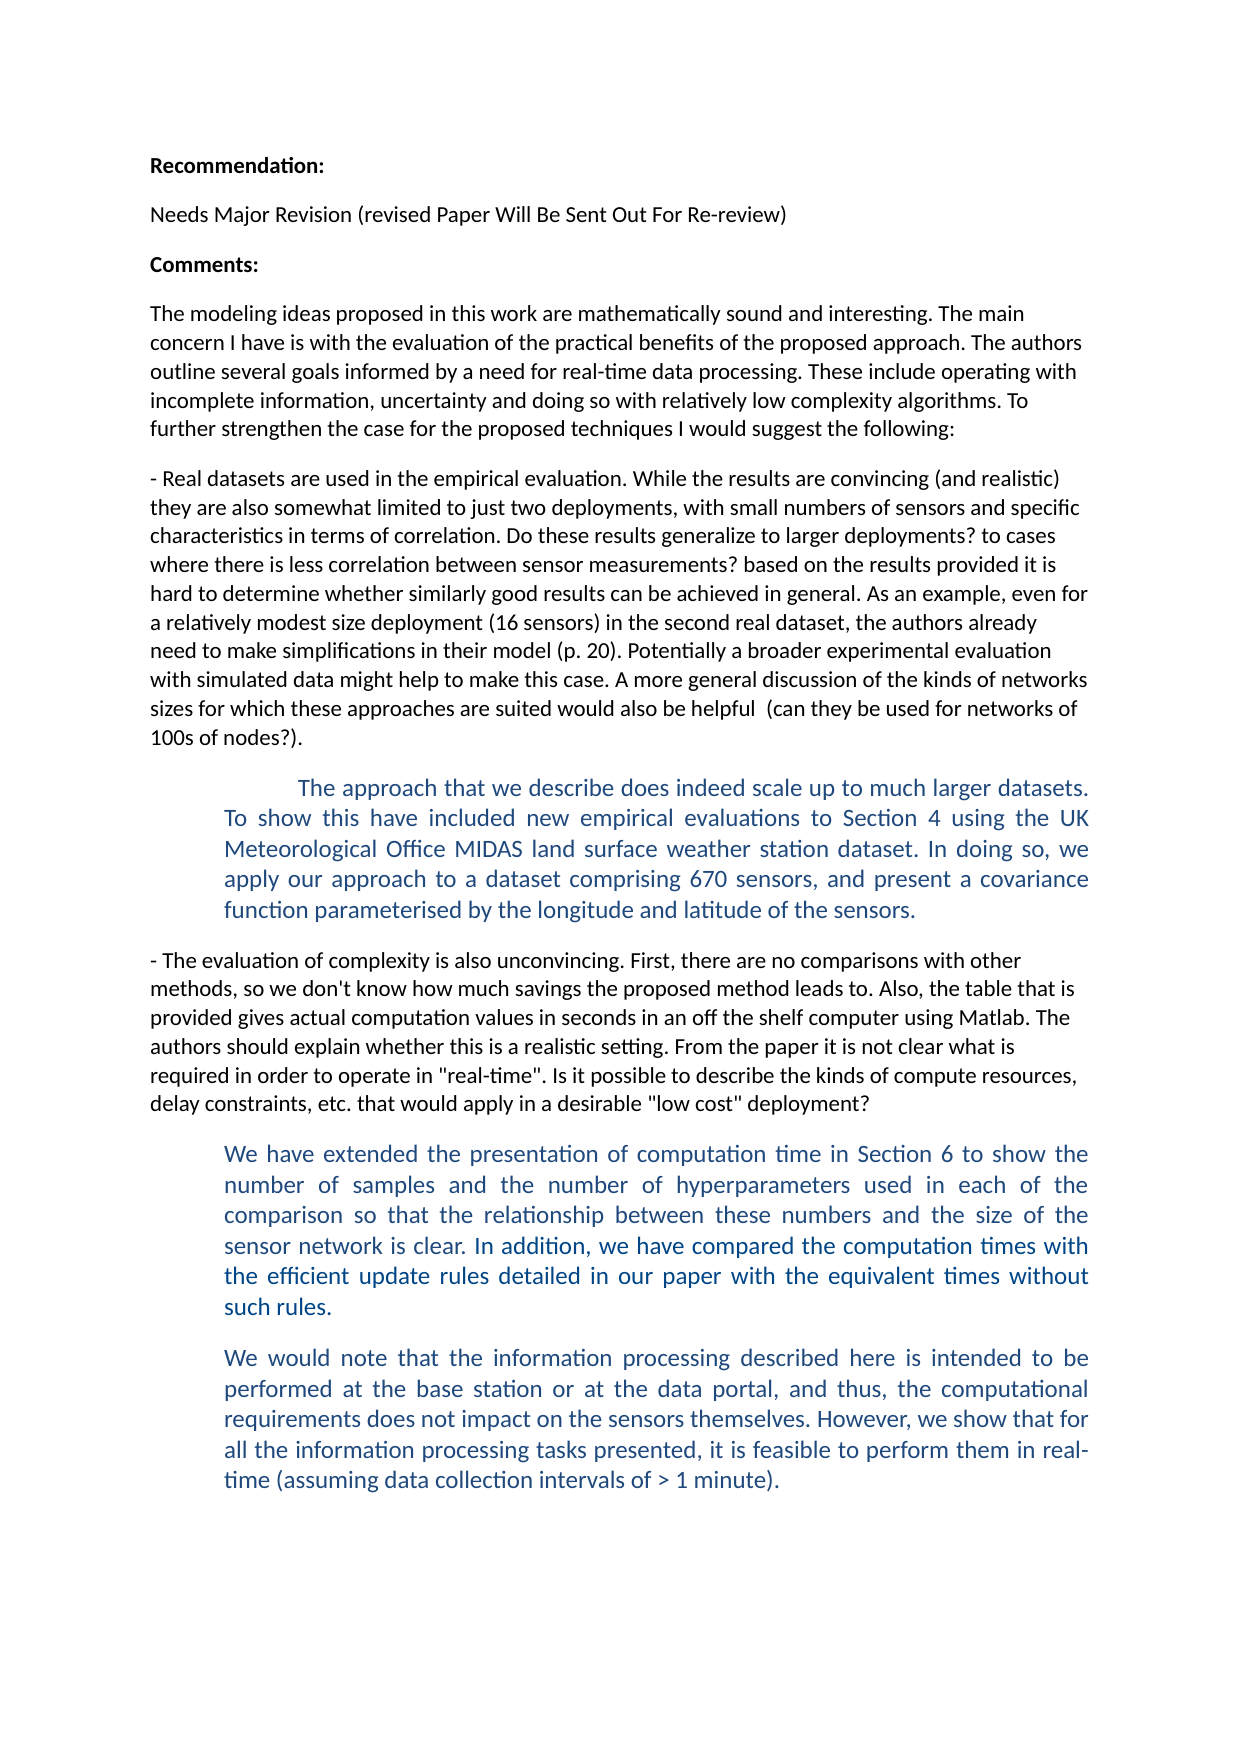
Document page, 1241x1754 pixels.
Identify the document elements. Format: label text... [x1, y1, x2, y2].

text - Real datasets are used in the empirical evaluation. While the results are convincing (and realistic) they are also somewhat limited to just two deployments, with small numbers of sensors and specific characteristics in terms of correlation. Do these results generalize to larger deployments? to cases where there is less correlation between sensor measurements? based on the results provided it is hard to determine whether similarly good results can be achieved in general. As an example, even for a relatively modest size deployment (16 sensors) in the second real dataset, the authors already need to make simplifications in their model (p. 20). Potentially a broader experimental evaluation with simulated data might help to make this case. A more general discussion of the kinds of networks sizes for which these approaches are suited would also be helpful (can they be used for networks of 100s of nodes?). [150, 463, 1090, 751]
text We would note that the information processing described here is intended to be performed at the base station or at the data portal, and thus, the computational requirements does not impact on the sensors themselves. However, we show that for all the information processing tasks presented, it is feasible to perform them in real-time (assuming data collection intervals of > 1 minute). [224, 1342, 1090, 1495]
text Comments: [150, 249, 1090, 278]
text Recommendation: [150, 150, 1090, 179]
text - The evaluation of complexity is also unconvincing. First, there are no comparisons with other methods, so we don't know how much savings the proposed method leads to. Also, the table that is provided gives actual computation values in seconds in an off the shelf computer using Matlab. The authors should explain whether this is a realistic setting. From the paper it is not clear what is required in order to operate in "real-time". Is it possible to describe the kinds of compute resources, delay constraints, etc. that would apply in a desirable "low cost" deployment? [150, 945, 1090, 1118]
text The approach that we describe does indeed scale up to much larger datasets. To show this have included new empirical evaluations to Section 4 using the UK Meteorological Office MIDAS land surface weather station dataset. In doing so, we apply our approach to a dataset comprising 670 sensors, and present a covariance function parameterised by the longitude and latitude of the sensors. [224, 772, 1090, 924]
text We have extended the presentation of computation time in Section 6 to show the number of samples and the number of hyperparameters used in each of the comparison so that the relationship between these numbers and the size of the sensor network is clear. In addition, we have compared the computation times with the efficient update rules detailed in our paper with the equivalent times without such rules. [224, 1138, 1090, 1322]
text The modeling ideas proposed in this work are mathematically sound and interesting. The main concern I have is with the evaluation of the practical benefits of the proposed approach. The authors outline several goals informed by a need for real-time data processing. These include operating with incomplete information, uncertainty and doing so with relatively low complexity algorithms. To further strengthen the case for the proposed techniques I would suggest the following: [150, 299, 1090, 442]
text Needs Major Revision (revised Paper Will Be Sent Out For Re-review) [150, 199, 1090, 228]
